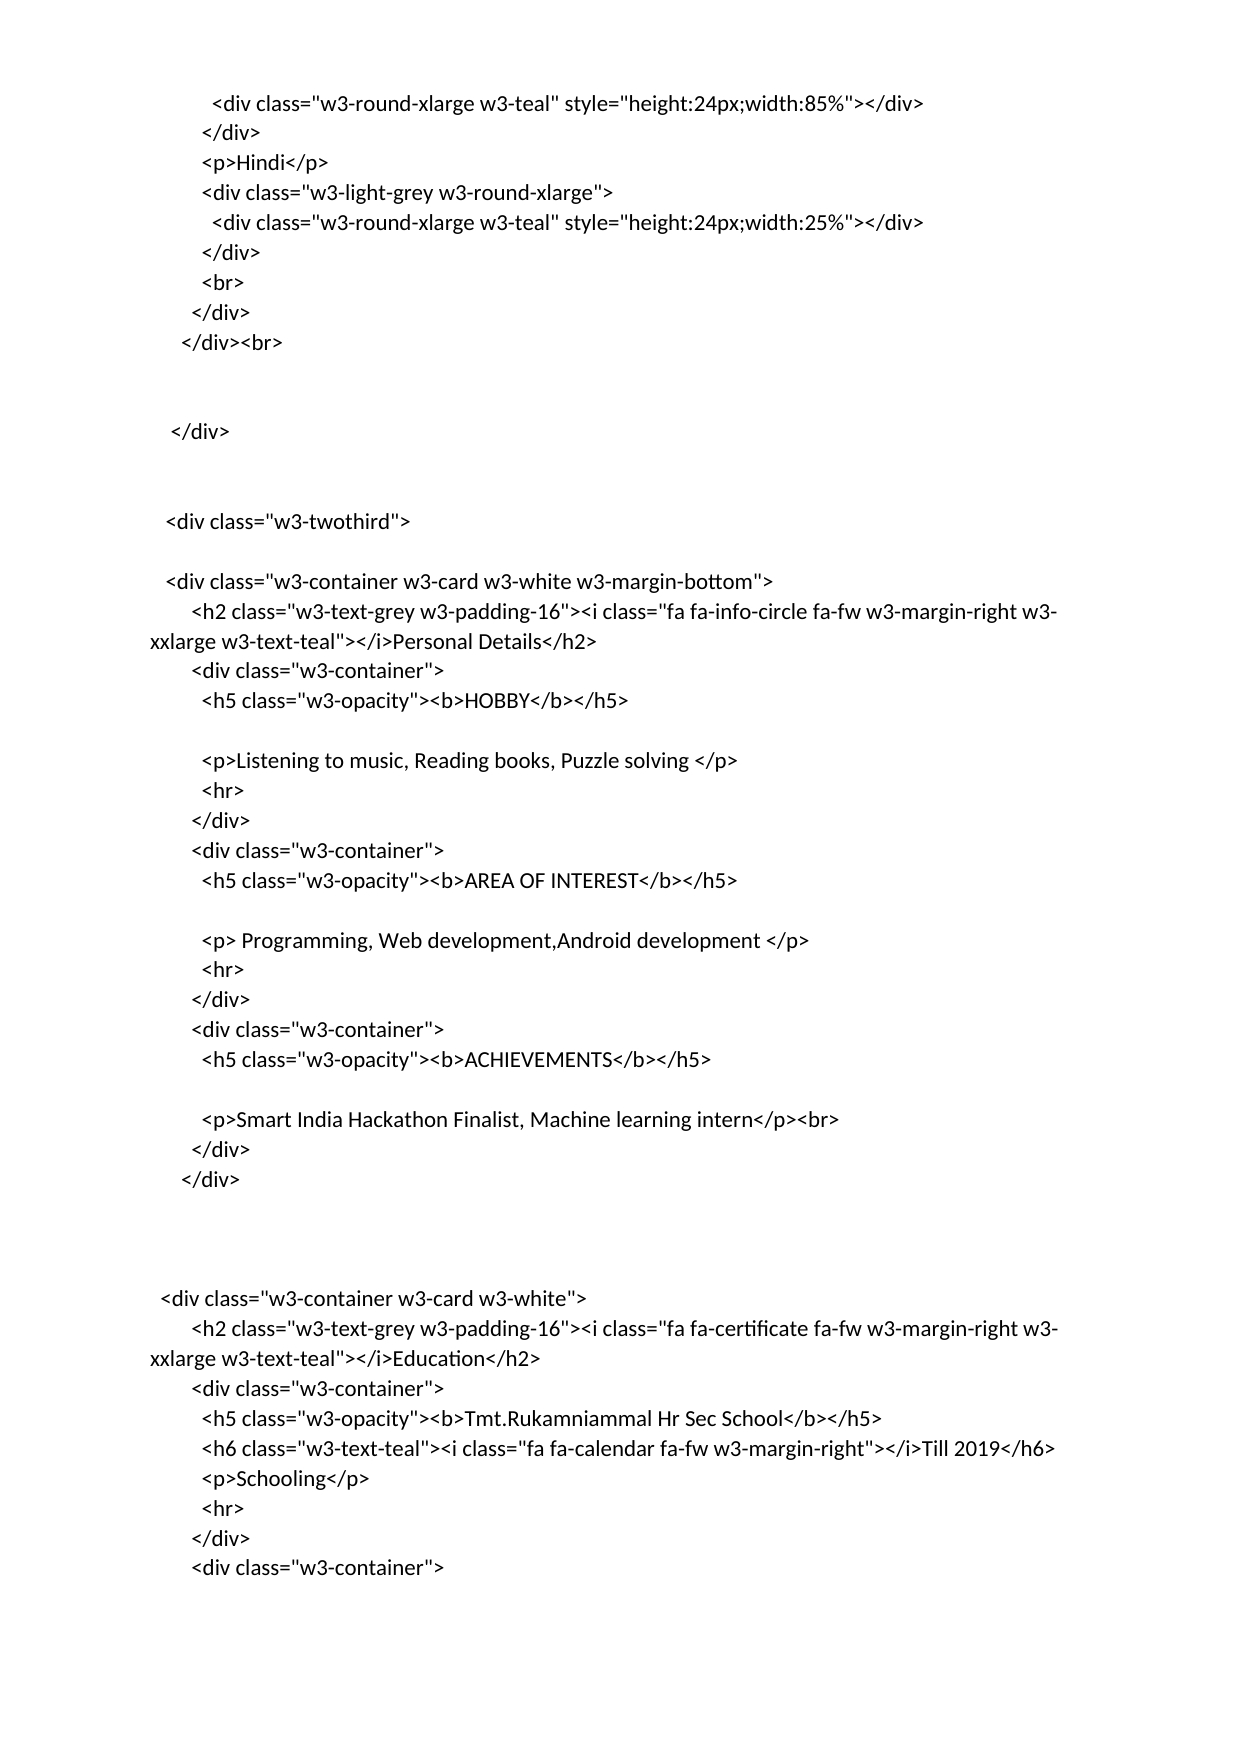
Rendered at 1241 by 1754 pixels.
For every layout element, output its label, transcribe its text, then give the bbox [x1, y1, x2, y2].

text <div class="w3-round-xlarge w3-teal" style="height:24px;width:85%"></div> </div> <p>Hindi</p> <div class="w3-light-grey w3-round-xlarge"> <div class="w3-round-xlarge w3-teal" style="height:24px;width:25%"></div> </div> <br> </div> </div><br> </div> <div class="w3-twothird"> <div class="w3-container w3-card w3-white w3-margin-bottom"> <h2 class="w3-text-grey w3-padding-16"><i class="fa fa-info-circle fa-fw w3-margin-right w3-xxlarge w3-text-teal"></i>Personal Details</h2> <div class="w3-container"> <h5 class="w3-opacity"><b>HOBBY</b></h5> <p>Listening to music, Reading books, Puzzle solving </p> <hr> </div> <div class="w3-container"> <h5 class="w3-opacity"><b>AREA OF INTEREST</b></h5> <p> Programming, Web development,Android development </p> <hr> </div> <div class="w3-container"> <h5 class="w3-opacity"><b>ACHIEVEMENTS</b></h5> <p>Smart India Hackathon Finalist, Machine learning intern</p><br> </div> </div> <div class="w3-container w3-card w3-white"> <h2 class="w3-text-grey w3-padding-16"><i class="fa fa-certificate fa-fw w3-margin-right w3-xxlarge w3-text-teal"></i>Education</h2> <div class="w3-container"> <h5 class="w3-opacity"><b>Tmt.Rukamniammal Hr Sec School</b></h5> <h6 class="w3-text-teal"><i class="fa fa-calendar fa-fw w3-margin-right"></i>Till 2019</h6> <p>Schooling</p> <hr> </div> <div class="w3-container"> [150, 89, 1090, 1582]
